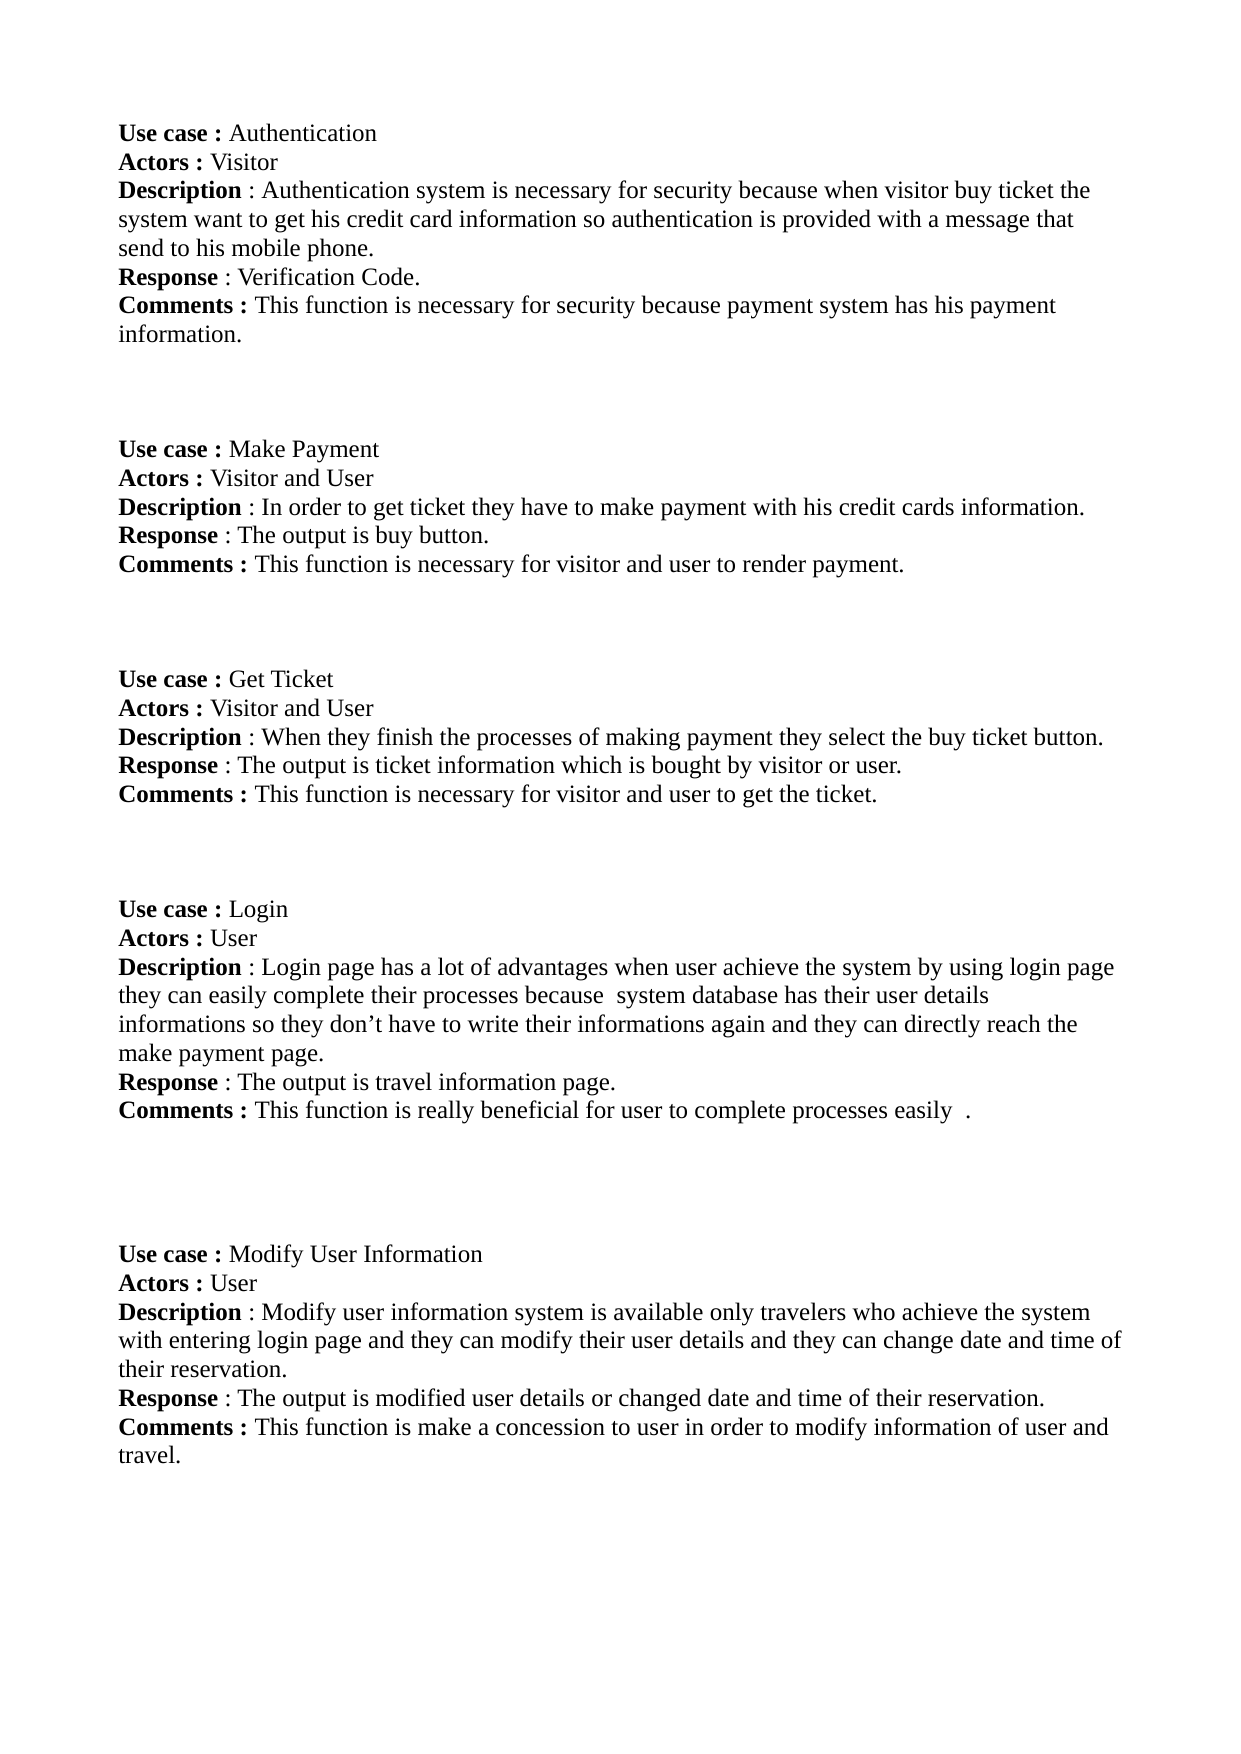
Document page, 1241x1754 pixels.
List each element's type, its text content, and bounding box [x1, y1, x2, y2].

text Description : Login page has a lot of advantages when user achieve the system by using login page they can easily complete their processes because system database has their user details informations so they don’t have to write their informations again and they can directly reach the make payment page. [118, 952, 1122, 1067]
text Actors : User [118, 1268, 1122, 1297]
text Comments : This function is necessary for visitor and user to get the ticket. [118, 779, 1122, 808]
text Actors : Visitor and User [118, 463, 1122, 492]
text Use case : Get Ticket [118, 664, 1122, 693]
text Use case : Make Payment [118, 434, 1122, 463]
text Comments : This function is really beneficial for user to complete processes easily . [118, 1096, 1122, 1124]
text Use case : Login [118, 894, 1122, 923]
text Comments : This function is make a concession to user in order to modify information of user and travel. [118, 1412, 1122, 1469]
text Description : When they finish the processes of making payment they select the buy ticket button. [118, 722, 1122, 751]
text Comments : This function is necessary for security because payment system has his payment information. [118, 291, 1122, 348]
text Response : The output is buy button. [118, 521, 1122, 549]
text Comments : This function is necessary for visitor and user to render payment. [118, 549, 1122, 578]
text Actors : User [118, 923, 1122, 952]
text Description : Modify user information system is available only travelers who achieve the system with entering login page and they can modify their user details and they can change date and time of their reservation. [118, 1297, 1122, 1383]
text Description : In order to get ticket they have to make payment with his credit cards information. [118, 492, 1122, 521]
text Actors : Visitor and User [118, 693, 1122, 722]
text Description : Authentication system is necessary for security because when visitor buy ticket the system want to get his credit card information so authentication is provided with a message that send to his mobile phone. [118, 176, 1122, 262]
text Response : The output is ticket information which is bought by visitor or user. [118, 751, 1122, 779]
text Response : Verification Code. [118, 262, 1122, 291]
text Response : The output is travel information page. [118, 1067, 1122, 1096]
text Actors : Visitor [118, 147, 1122, 176]
text Use case : Modify User Information [118, 1239, 1122, 1268]
text Response : The output is modified user details or changed date and time of their reservation. [118, 1383, 1122, 1412]
text Use case : Authentication [118, 118, 1122, 147]
